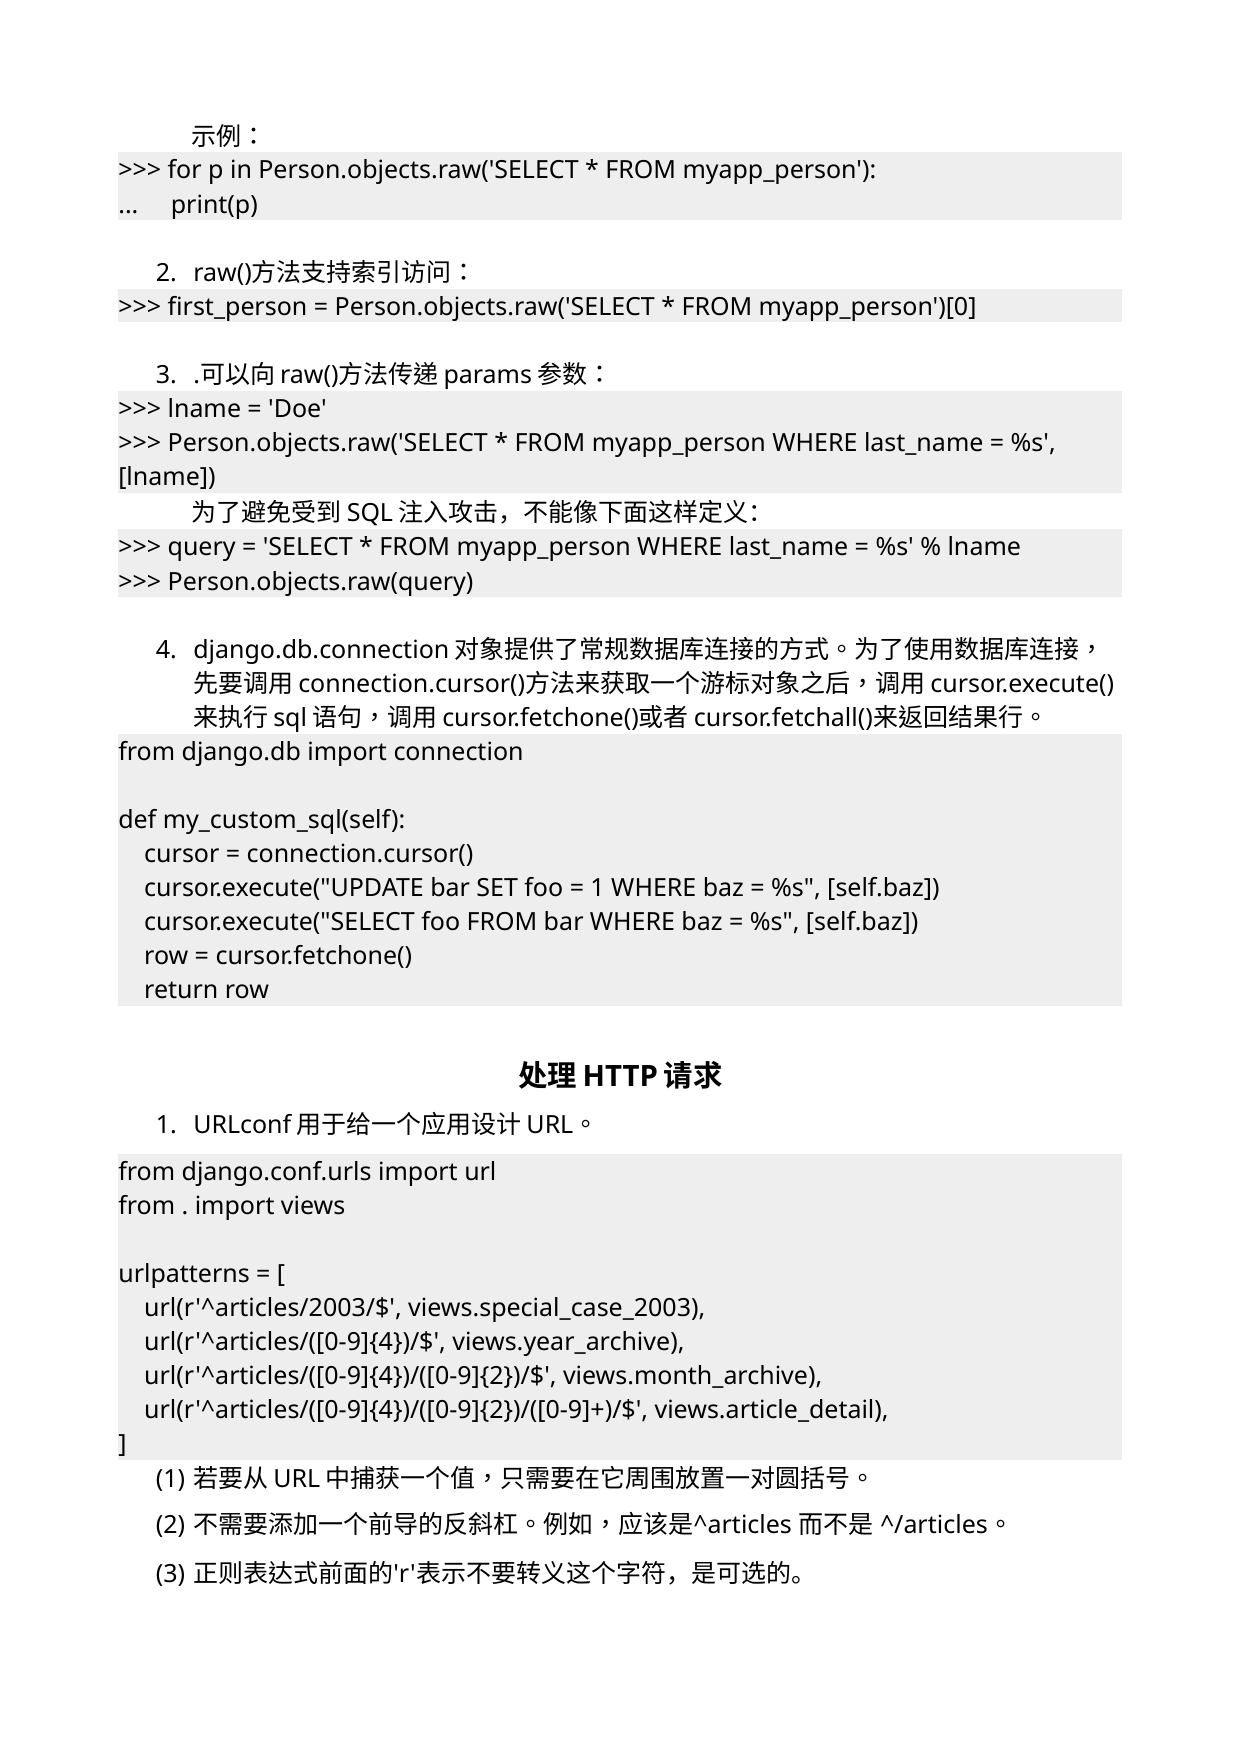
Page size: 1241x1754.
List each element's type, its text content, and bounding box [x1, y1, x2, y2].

list .可以向raw()方法传递params参数： [156, 357, 1122, 391]
subtitle 处理HTTP请求 [118, 1054, 1122, 1094]
table_header >>> first_person = Person.objects.raw('SELECT * FROM myapp_person')[0] [118, 289, 1122, 322]
table_header from django.db import connection def my_custom_sql(self): cursor = connection.cursor() cursor.execute("UPDATE bar SET foo = 1 WHERE baz = %s", [self.baz]) cursor.execute("SELECT foo FROM bar WHERE baz = %s", [self.baz]) row = cursor.fetchone() return row [118, 734, 1122, 1006]
table_header >>> query = 'SELECT * FROM myapp_person WHERE last_name = %s' % lname >>> Person.objects.raw(query) [118, 529, 1122, 597]
table_header >>> for p in Person.objects.raw('SELECT * FROM myapp_person'): ... print(p) [118, 152, 1122, 220]
list 正则表达式前面的'r'表示不要转义这个字符，是可选的。 [156, 1553, 1122, 1589]
list URLconf用于给一个应用设计URL。 [156, 1107, 1122, 1141]
table_header from django.conf.urls import url from . import views urlpatterns = [ url(r'^articles/2003/$', views.special_case_2003), url(r'^articles/([0-9]{4})/$', views.year_archive), url(r'^articles/([0-9]{4})/([0-9]{2})/$', views.month_archive), url(r'^articles/([0-9]{4})/([0-9]{2})/([0-9]+)/$', views.article_detail), ] [118, 1154, 1122, 1460]
text 示例： [118, 118, 1122, 152]
list 不需要添加一个前导的反斜杠。例如，应该是^articles 而不是 ^/articles。 [156, 1507, 1122, 1541]
list raw()方法支持索引访问： [156, 254, 1122, 288]
table_header >>> lname = 'Doe' >>> Person.objects.raw('SELECT * FROM myapp_person WHERE last_name = %s', [lname]) [118, 391, 1122, 493]
list django.db.connection对象提供了常规数据库连接的方式。为了使用数据库连接，先要调用connection.cursor()方法来获取一个游标对象之后，调用cursor.execute()来执行sql语句，调用cursor.fetchone()或者cursor.fetchall()来返回结果行。 [156, 631, 1122, 733]
list 若要从URL中捕获一个值，只需要在它周围放置一对圆括号。 [156, 1460, 1122, 1494]
text 为了避免受到SQL注入攻击，不能像下面这样定义： [118, 493, 1122, 529]
